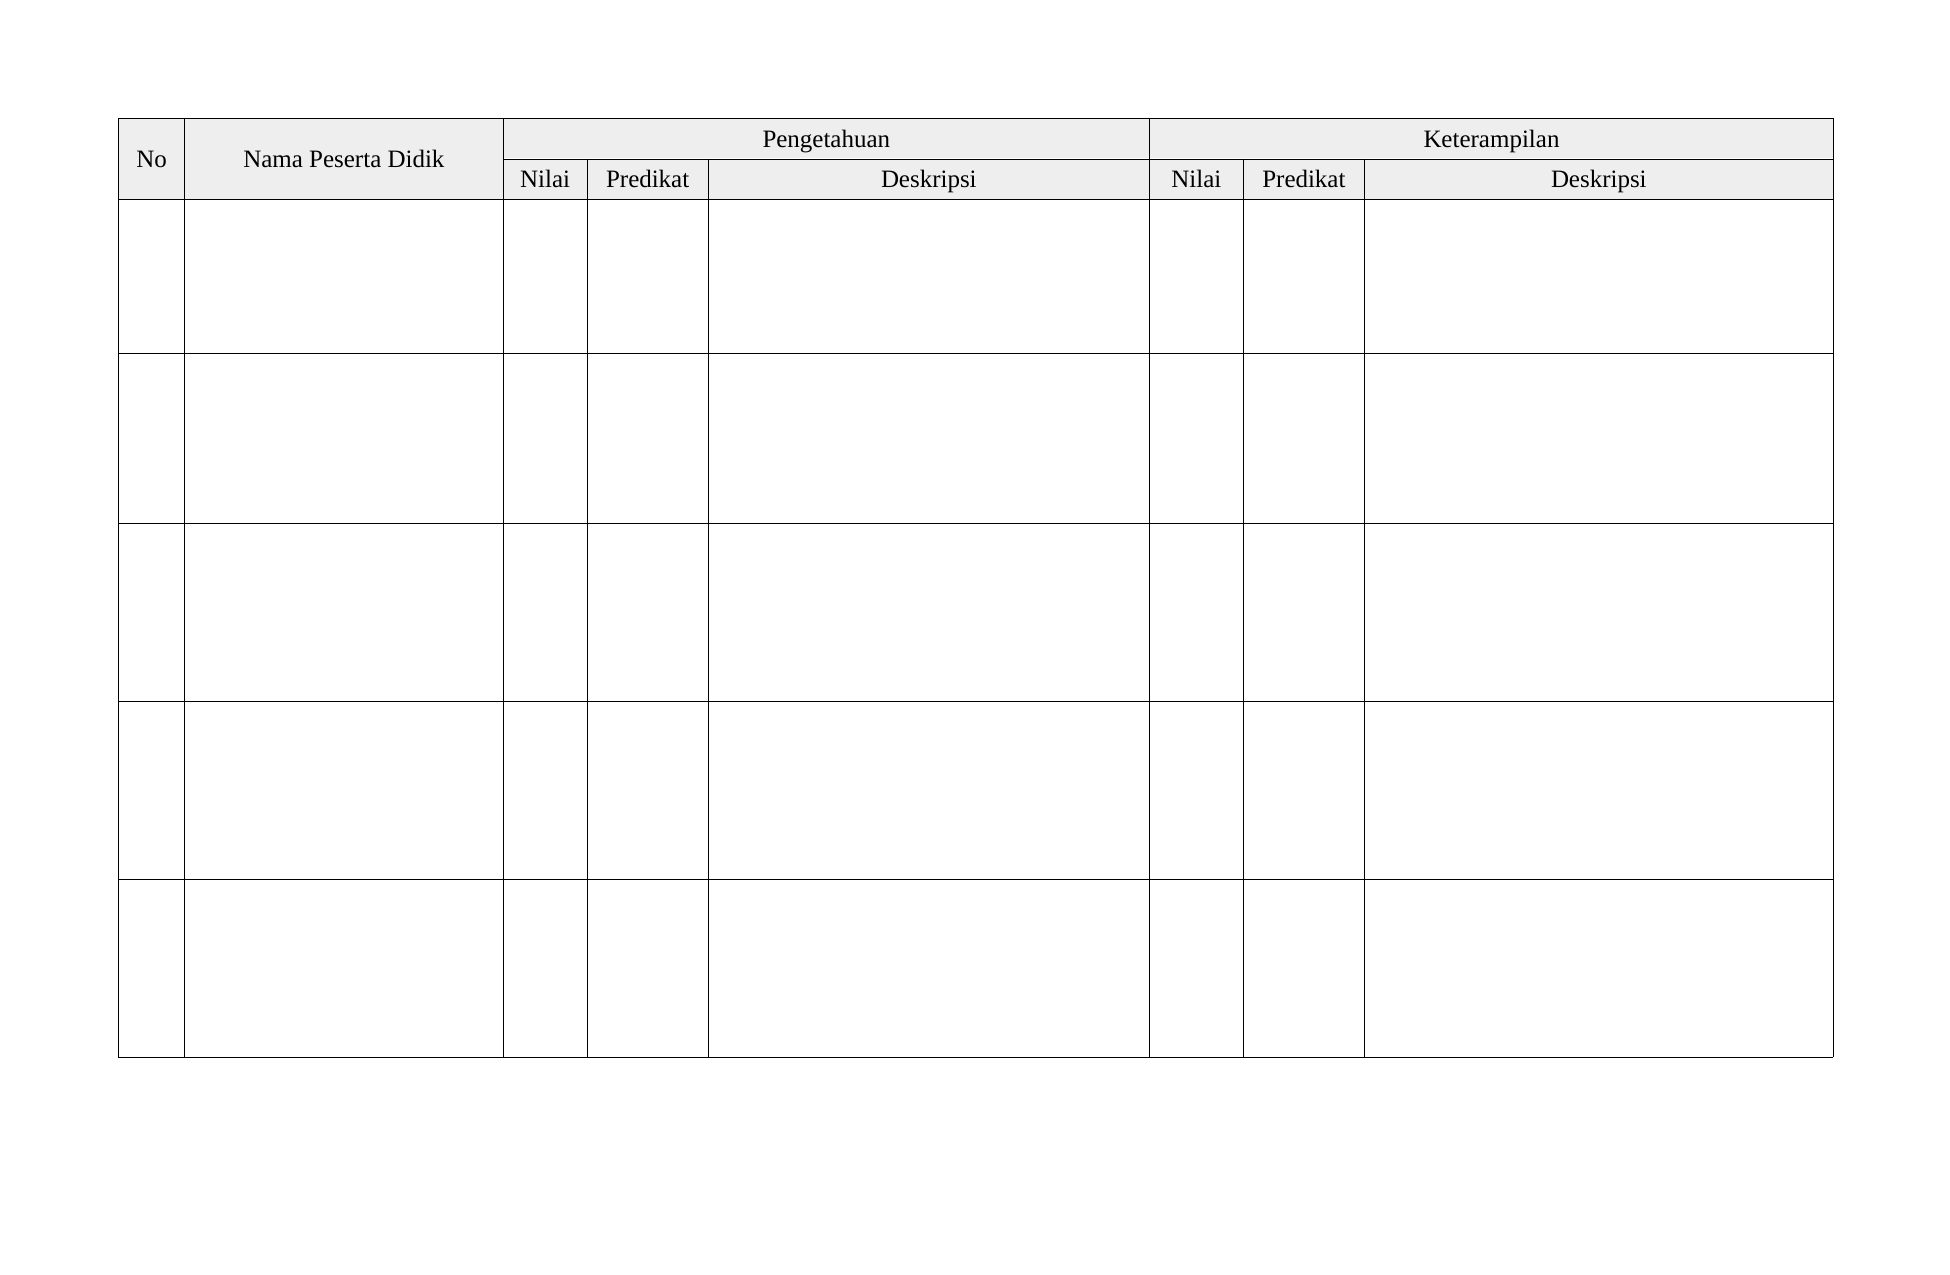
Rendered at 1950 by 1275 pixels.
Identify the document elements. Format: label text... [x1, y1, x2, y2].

table_header Nama Peserta Didik [185, 119, 503, 199]
table_cell [504, 200, 587, 353]
table_cell [709, 354, 1149, 523]
table_cell [1150, 354, 1243, 523]
table_cell [1244, 200, 1364, 353]
table_cell [1244, 354, 1364, 523]
table_cell [1150, 702, 1243, 879]
table_cell [504, 880, 587, 1057]
table_cell [588, 880, 708, 1057]
table_cell [1365, 702, 1833, 879]
table_cell [709, 200, 1149, 353]
table_cell Deskripsi [709, 160, 1149, 199]
table_cell [588, 200, 708, 353]
table_cell [1150, 524, 1243, 701]
table_cell [185, 524, 503, 701]
table_cell [588, 702, 708, 879]
table_cell [1365, 880, 1833, 1057]
table_cell [185, 200, 503, 353]
table_cell [1150, 200, 1243, 353]
table_cell [185, 880, 503, 1057]
table_cell [1244, 702, 1364, 879]
table_cell [119, 524, 184, 701]
table_header Keterampilan [1150, 119, 1833, 158]
table_cell [1365, 524, 1833, 701]
table_cell [185, 702, 503, 879]
table_cell [709, 880, 1149, 1057]
table_cell [588, 524, 708, 701]
table_cell Deskripsi [1365, 160, 1833, 199]
table_cell [1365, 200, 1833, 353]
table_header No [119, 119, 184, 199]
table_cell [119, 702, 184, 879]
table_header Pengetahuan [504, 119, 1149, 158]
table_cell Nilai [504, 160, 587, 199]
table_cell [119, 880, 184, 1057]
table_cell [1244, 880, 1364, 1057]
table_cell [504, 354, 587, 523]
table_cell Nilai [1150, 160, 1243, 199]
table_cell [504, 702, 587, 879]
table_cell [119, 354, 184, 523]
table_cell [504, 524, 587, 701]
table_cell [588, 354, 708, 523]
table_cell [119, 200, 184, 353]
table_cell Predikat [1244, 160, 1364, 199]
table_cell [185, 354, 503, 523]
table_cell [1150, 880, 1243, 1057]
table_cell [1365, 354, 1833, 523]
table_cell [709, 524, 1149, 701]
table_cell [1244, 524, 1364, 701]
table_cell Predikat [588, 160, 708, 199]
table_cell [709, 702, 1149, 879]
